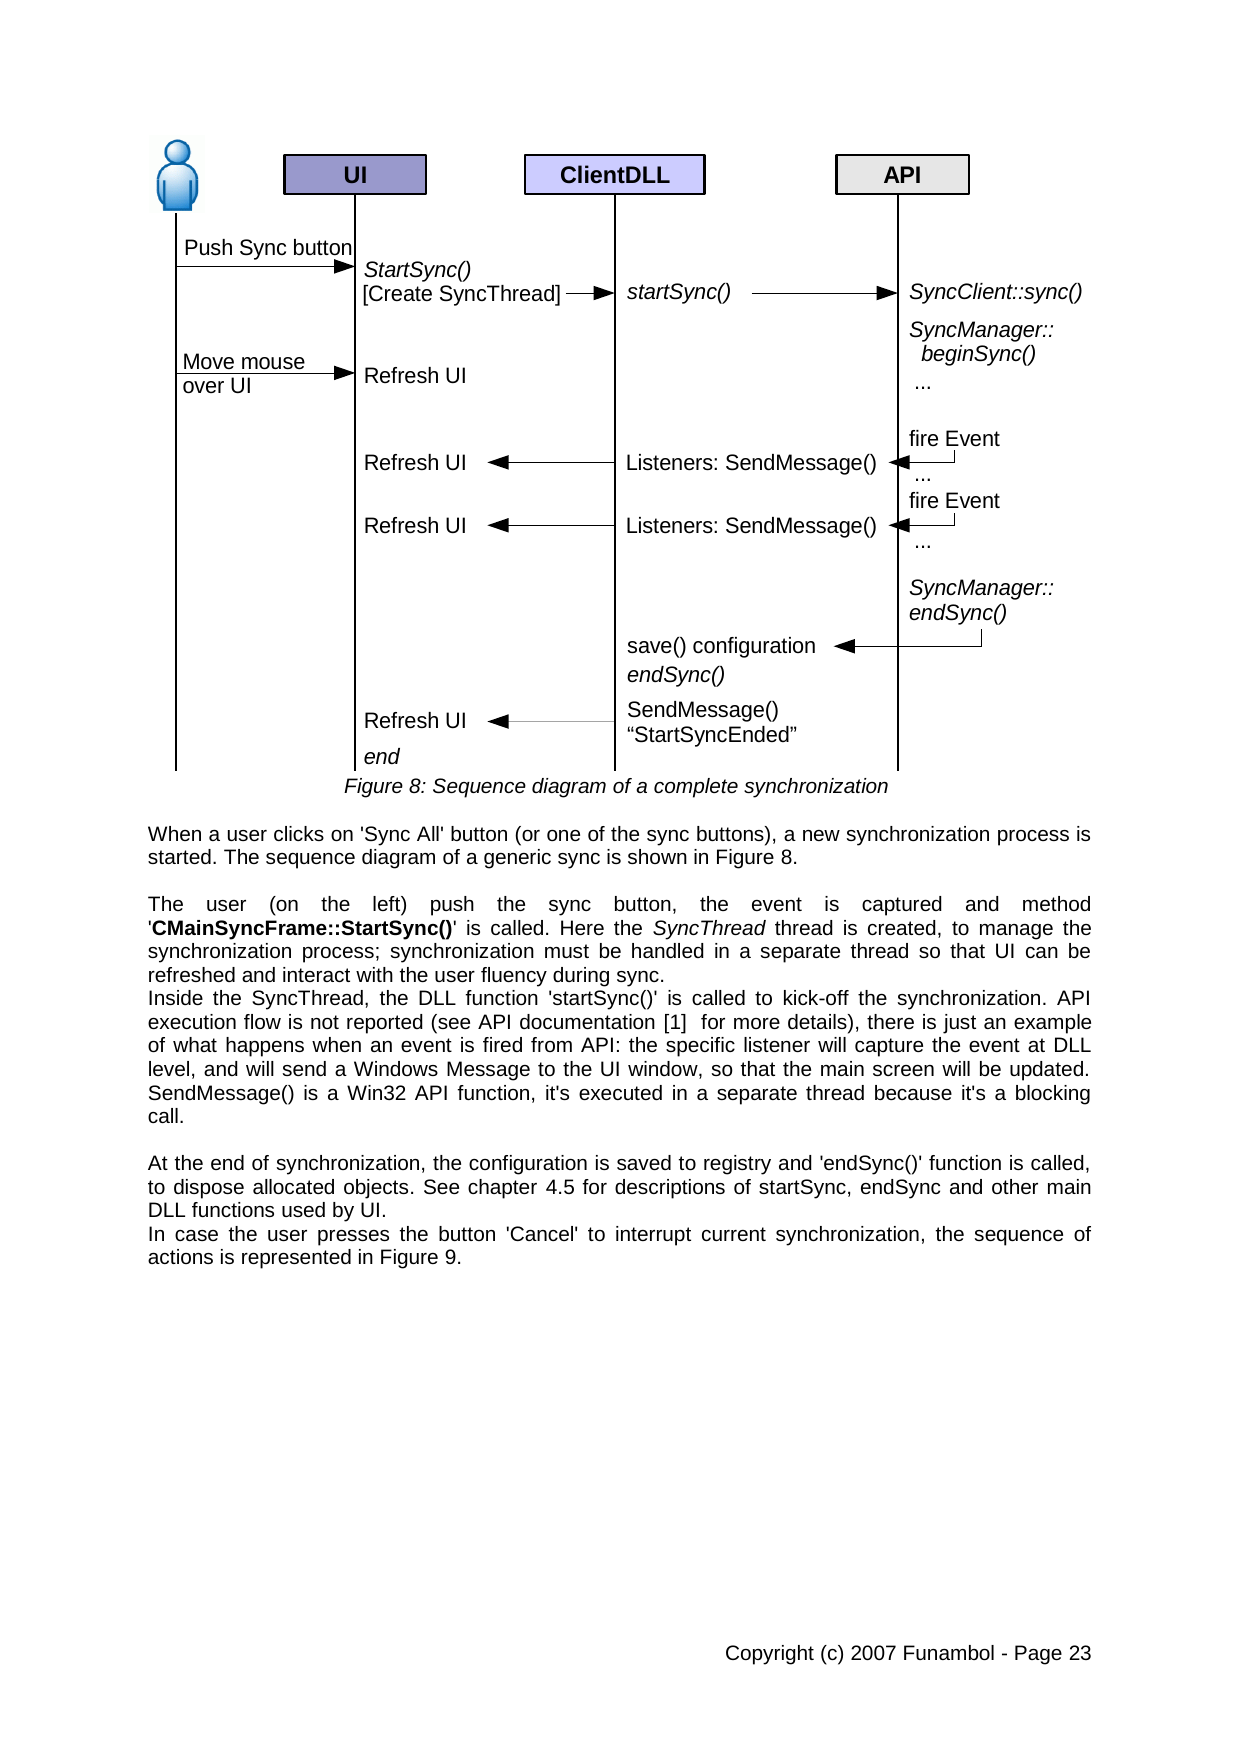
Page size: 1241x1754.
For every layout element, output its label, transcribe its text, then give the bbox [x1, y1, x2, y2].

text At the end of synchronization, the configuration is saved to registry and 'endSync()' function is called, to dispose allocated objects. See chapter 4.5 for descriptions of startSync, endSync and other main DLL functions used by UI. [148, 1152, 1093, 1222]
text The user (on the left) push the sync button, the event is captured and method 'CMainSyncFrame::StartSync()' is called. Here the SyncThread thread is created, to manage the synchronization process; synchronization must be handled in a separate thread so that UI can be refreshed and interact with the user fluency during sync. Inside the SyncThread, the DLL function 'startSync()' is called to kick-off the synchronization. API execution flow is not reported (see API documentation [1] for more details), there is just an example of what happens when an event is fired from API: the specific listener will capture the event at DLL level, and will send a Windows Message to the UI window, so that the main screen will be updated. SendMessage() is a Win32 API function, it's executed in a separate thread because it's a blocking call. [148, 893, 1093, 1128]
text When a user clicks on 'Sync All' button (or one of the sync buttons), a new synchronization process is started. The sequence diagram of a generic sync is shown in Figure 8. [148, 118, 1093, 869]
text Figure 8: Sequence diagram of a complete synchronization [146, 131, 1088, 798]
text In case the user presses the button 'Cancel' to interrupt current synchronization, the sequence of actions is represented in Figure 9. [148, 1222, 1093, 1269]
